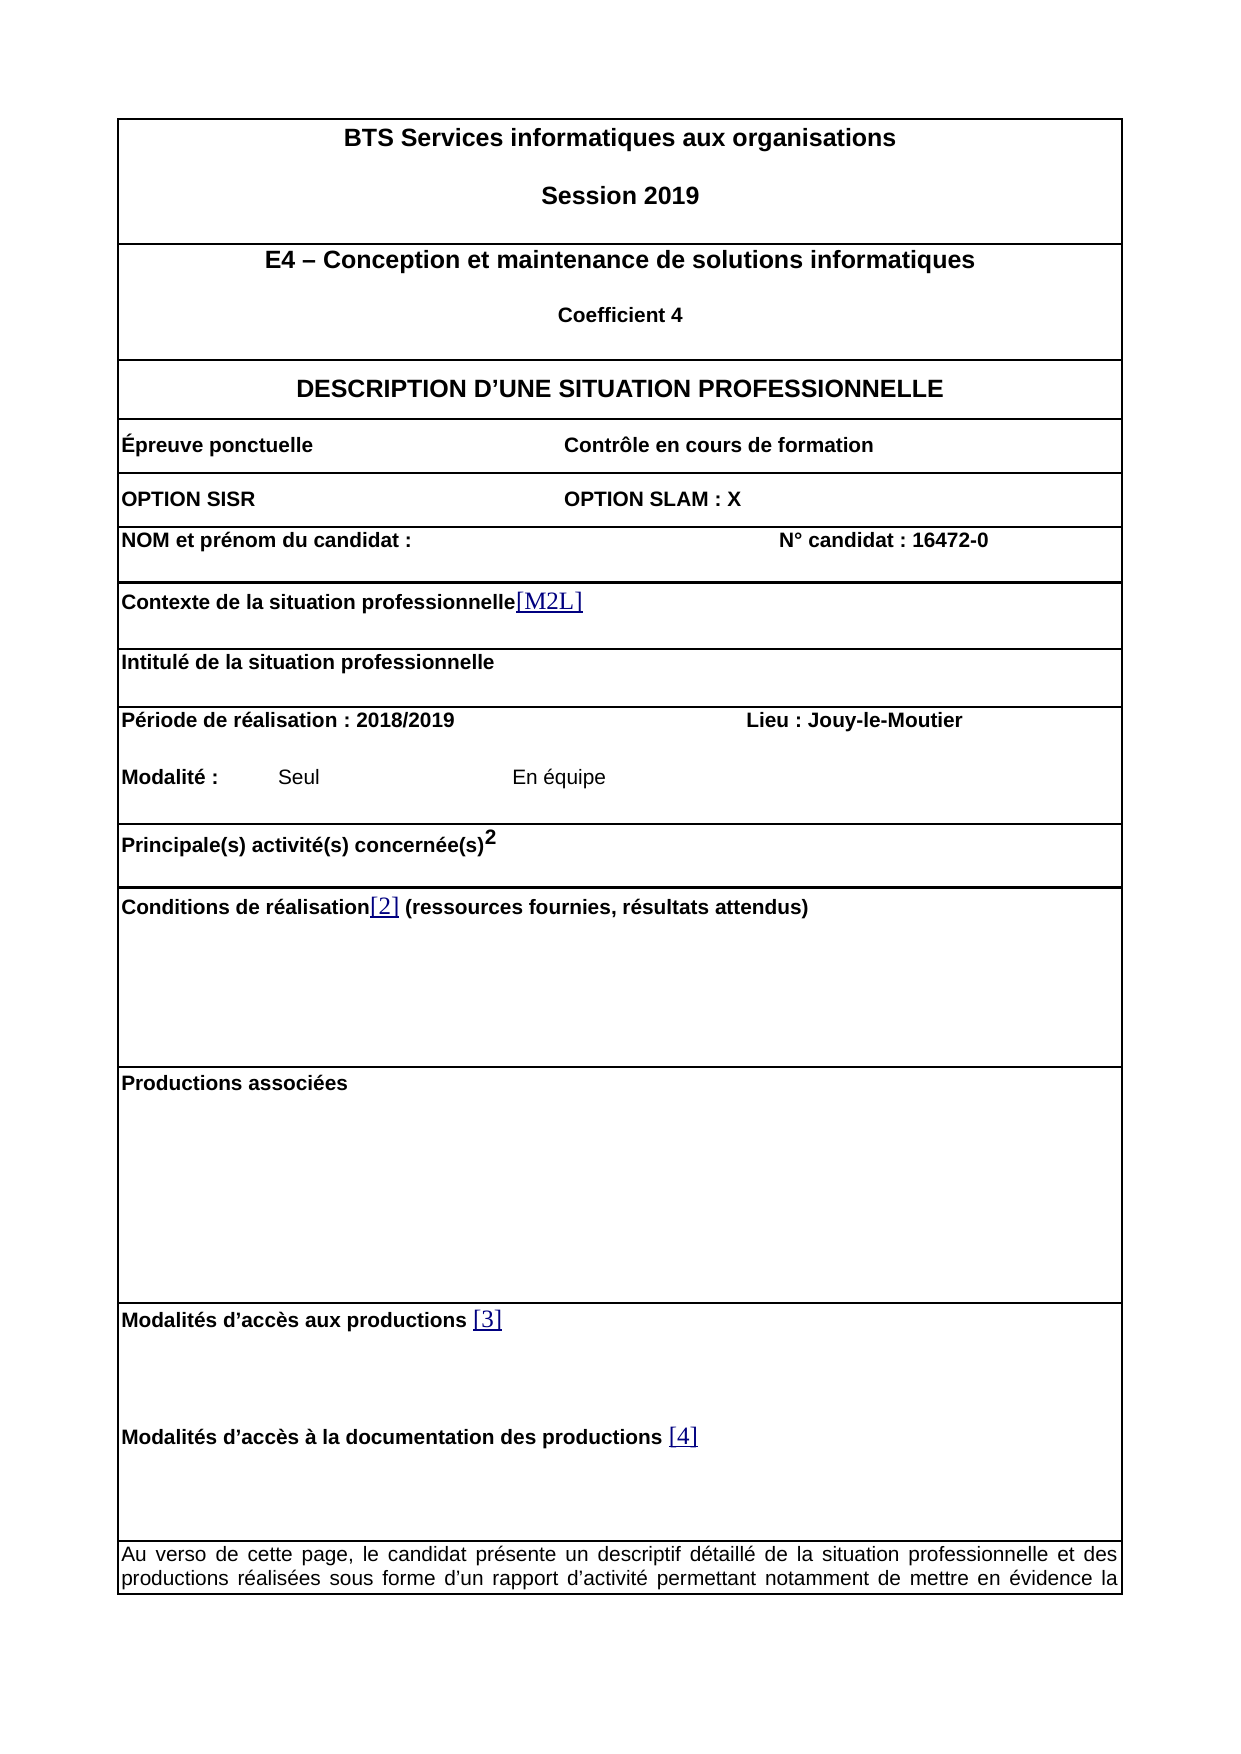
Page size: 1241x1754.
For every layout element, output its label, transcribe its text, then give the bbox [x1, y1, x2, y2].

table_cell Intitulé de la situation professionnelle [119, 650, 1121, 706]
table_cell Épreuve ponctuelle [119, 420, 564, 472]
table_cell DESCRIPTION D’UNE SITUATION PROFESSIONNELLE [119, 361, 1121, 418]
table_cell Période de réalisation : 2018/2019 Lieu : Jouy-le-Moutier Modalité : Seul En équipe [119, 708, 1121, 823]
table_cell Productions associées [119, 1068, 1121, 1302]
table_cell Conditions de réalisation[2] (ressources fournies, résultats attendus) [119, 889, 1121, 1066]
table_cell OPTION SISR [119, 474, 564, 526]
table_cell Au verso de cette page, le candidat présente un descriptif détaillé de la situation professionnelle et des productions réalisées sous forme d’un rapport d’activité permettant notamment de mettre en évidence la [119, 1542, 1121, 1593]
table_cell OPTION SLAM : X [564, 474, 1121, 526]
table_header BTS Services informatiques aux organisations Session 2019 [119, 120, 1121, 242]
table_cell Modalités d’accès aux productions [3] Modalités d’accès à la documentation des productions [4] [119, 1304, 1121, 1540]
table_cell E4 – Conception et maintenance de solutions informatiques Coefficient 4 [119, 245, 1121, 359]
table_cell NOM et prénom du candidat : [119, 528, 779, 581]
table_cell Principale(s) activité(s) concernée(s)2 [119, 825, 1121, 886]
table_cell Contexte de la situation professionnelle[M2L] [119, 584, 1121, 647]
table_cell N° candidat : 16472-0 [779, 528, 1121, 581]
table_cell Contrôle en cours de formation [564, 420, 1121, 472]
